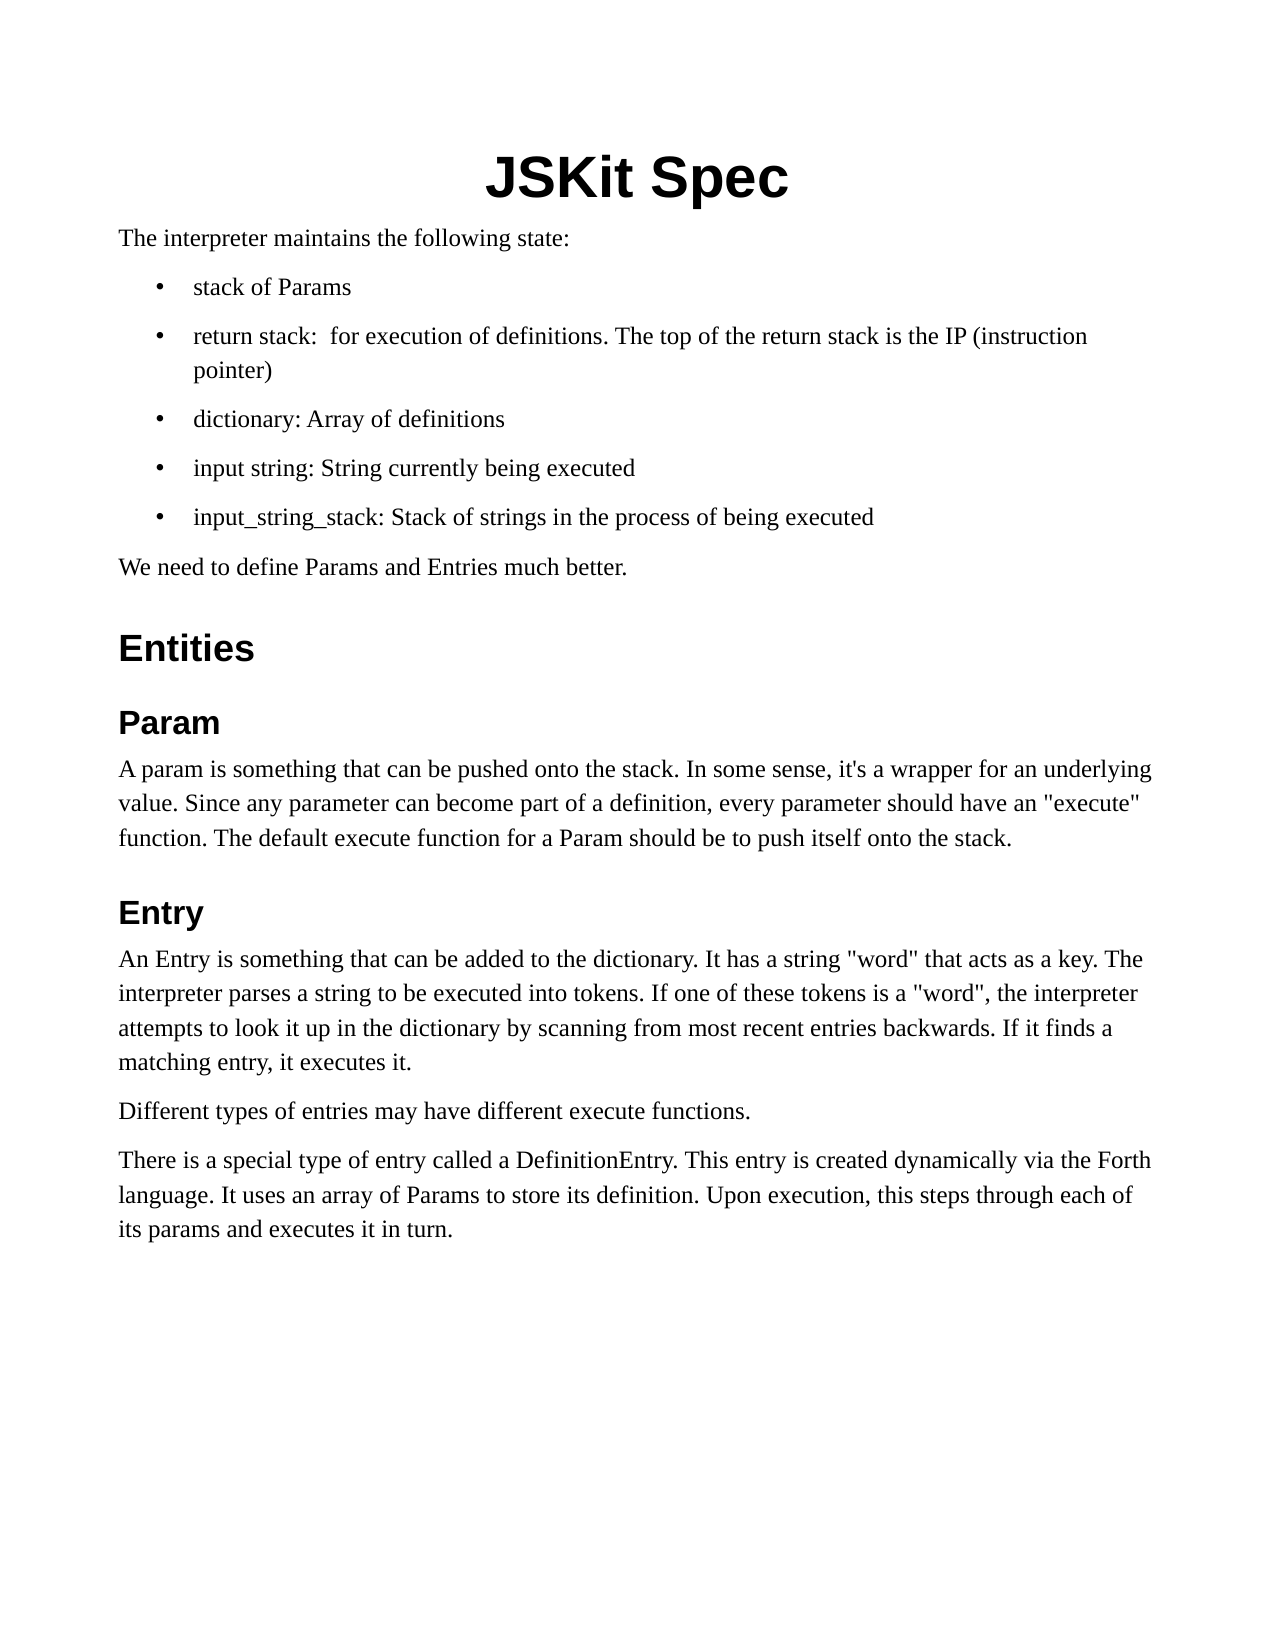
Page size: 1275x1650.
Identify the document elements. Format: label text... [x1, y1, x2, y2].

subtitle Entry [118, 893, 1157, 931]
text We need to define Params and Entries much better. [118, 552, 1157, 580]
list return stack: for execution of definitions. The top of the return stack is the IP (instruction pointer) [156, 321, 1157, 384]
title JSKit Spec [118, 143, 1157, 210]
text A param is something that can be pushed onto the stack. In some sense, it's a wrapper for an underlying value. Since any parameter can become part of a definition, every parameter should have an "execute" function. The default execute function for a Param should be to push itself onto the stack. [118, 754, 1157, 851]
subtitle Param [118, 703, 1157, 741]
list stack of Params [156, 272, 1157, 301]
subtitle Entities [118, 626, 1157, 669]
list dictionary: Array of definitions [156, 404, 1157, 433]
text There is a special type of entry called a DefinitionEntry. This entry is created dynamically via the Forth language. It uses an array of Params to store its definition. Upon execution, this steps through each of its params and executes it in turn. [118, 1145, 1157, 1243]
text The interpreter maintains the following state: [118, 223, 1157, 251]
list input string: String currently being executed [156, 453, 1157, 482]
list input_string_stack: Stack of strings in the process of being executed [156, 502, 1157, 531]
text Different types of entries may have different execute functions. [118, 1096, 1157, 1125]
text An Entry is something that can be added to the dictionary. It has a string "word" that acts as a key. The interpreter parses a string to be executed into tokens. If one of these tokens is a "word", the interpreter attempts to look it up in the dictionary by scanning from most recent entries backwards. If it finds a matching entry, it executes it. [118, 944, 1157, 1076]
